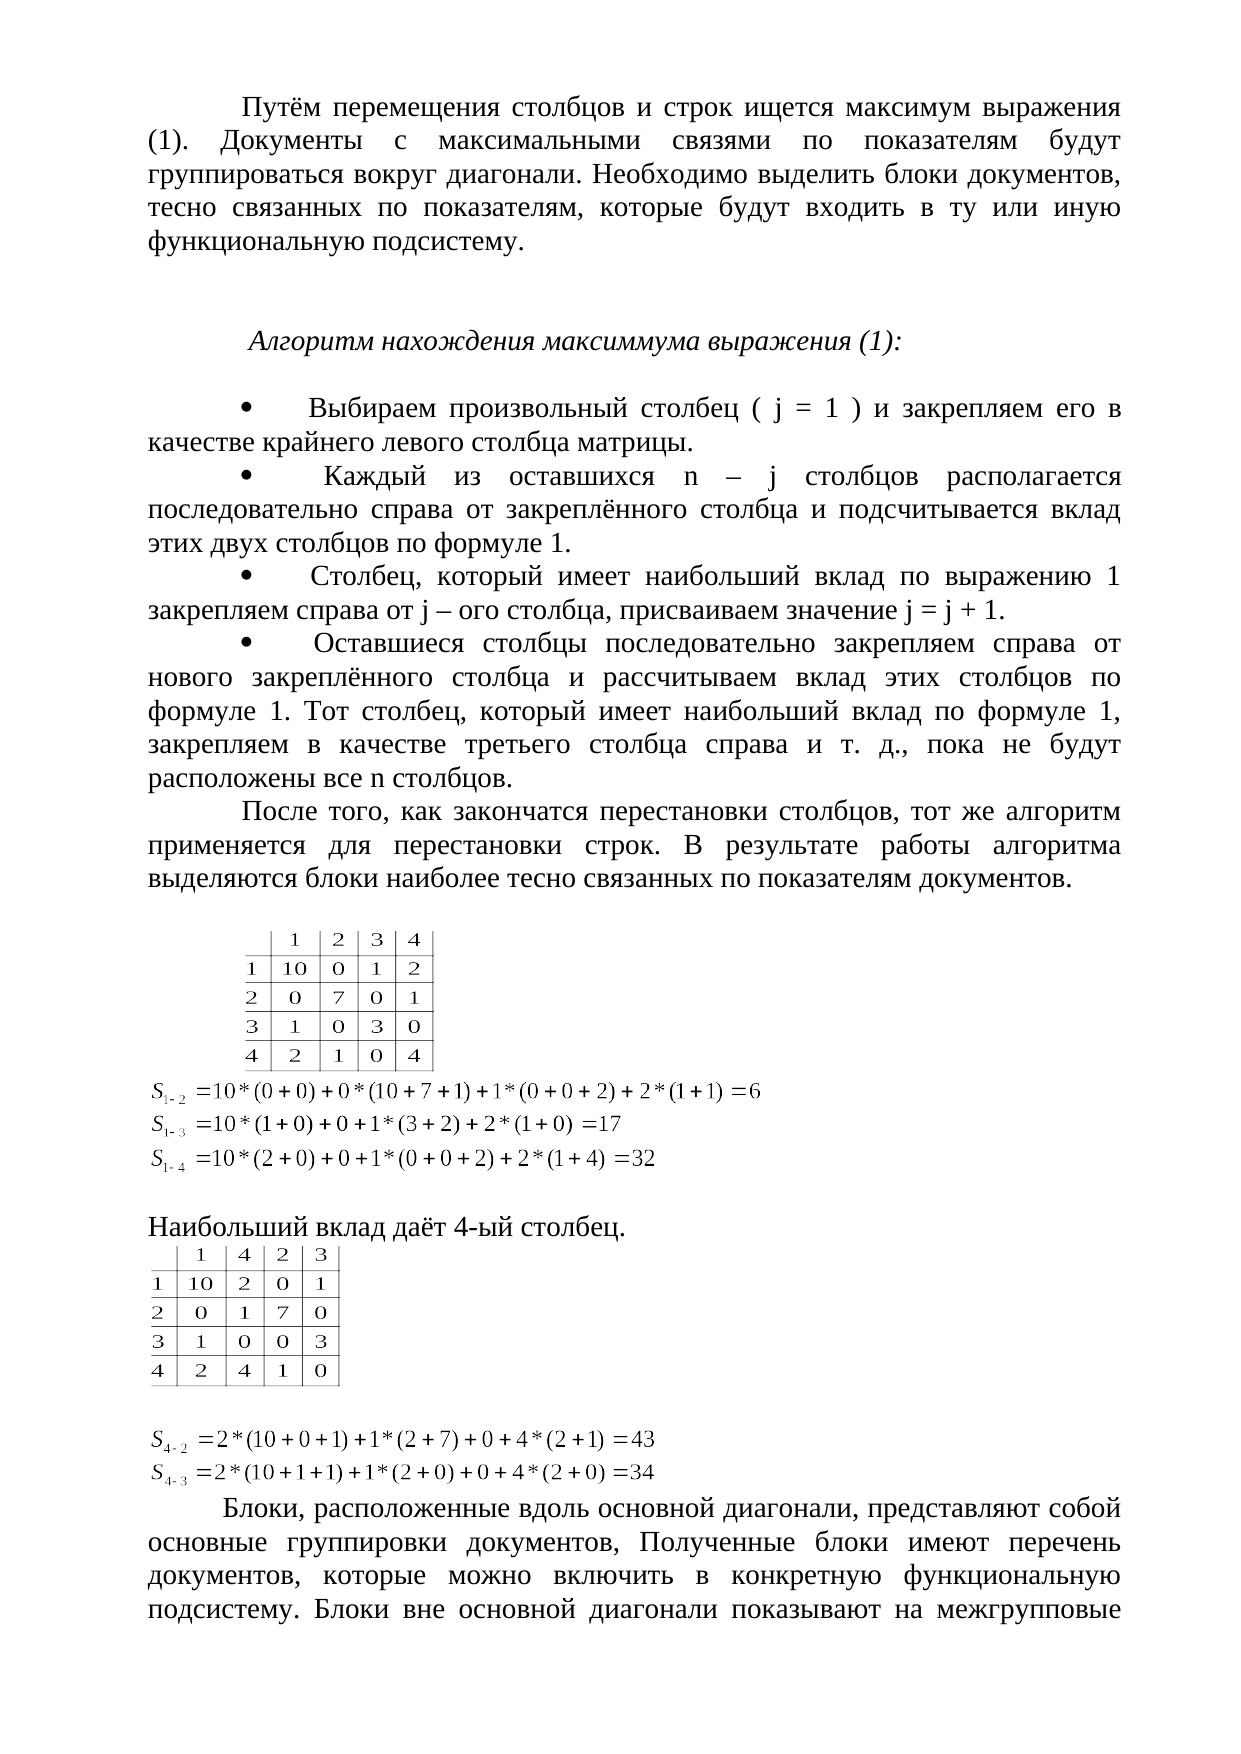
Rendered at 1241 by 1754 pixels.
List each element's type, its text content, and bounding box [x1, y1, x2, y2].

list Оставшиеся столбцы последовательно закрепляем справа от нового закреплённого столбца и рассчитываем вклад этих столбцов по формуле 1. Тот столбец, который имеет наибольший вклад по формуле 1, закрепляем в качестве третьего столбца справа и т. д., пока не будут расположены все n столбцов. [148, 626, 1122, 793]
text Блоки, расположенные вдоль основной диагонали, представляют собой основные группировки документов, Полученные блоки имеют перечень документов, которые можно включить в конкретную функциональную подсистему. Блоки вне основной диагонали показывают на межгрупповые [148, 1490, 1122, 1624]
list Столбец, который имеет наибольший вклад по выражению 1 закрепляем справа от j – ого столбца, присваиваем значение j = j + 1. [148, 558, 1122, 626]
text Наибольший вклад даёт 4-ый столбец. [148, 1209, 1122, 1243]
text После того, как закончатся перестановки столбцов, тот же алгоритм применяется для перестановки строк. В результате работы алгоритма выделяются блоки наиболее тесно связанных по показателям документов. [148, 793, 1122, 894]
list Выбираем произвольный столбец ( j = 1 ) и закрепляем его в качестве крайнего левого столбца матрицы. [148, 391, 1122, 458]
list Каждый из оставшихся n – j столбцов располагается последовательно справа от закреплённого столбца и подсчитывается вклад этих двух столбцов по формуле 1. [148, 458, 1122, 558]
text Алгоритм нахождения максиммума выражения (1): [148, 323, 1122, 357]
text Путём перемещения столбцов и строк ищется максимум выражения (1). Документы с максимальными связями по показателям будут группироваться вокруг диагонали. Необходимо выделить блоки документов, тесно связанных по показателям, которые будут входить в ту или иную функциональную подсистему. [148, 89, 1122, 256]
